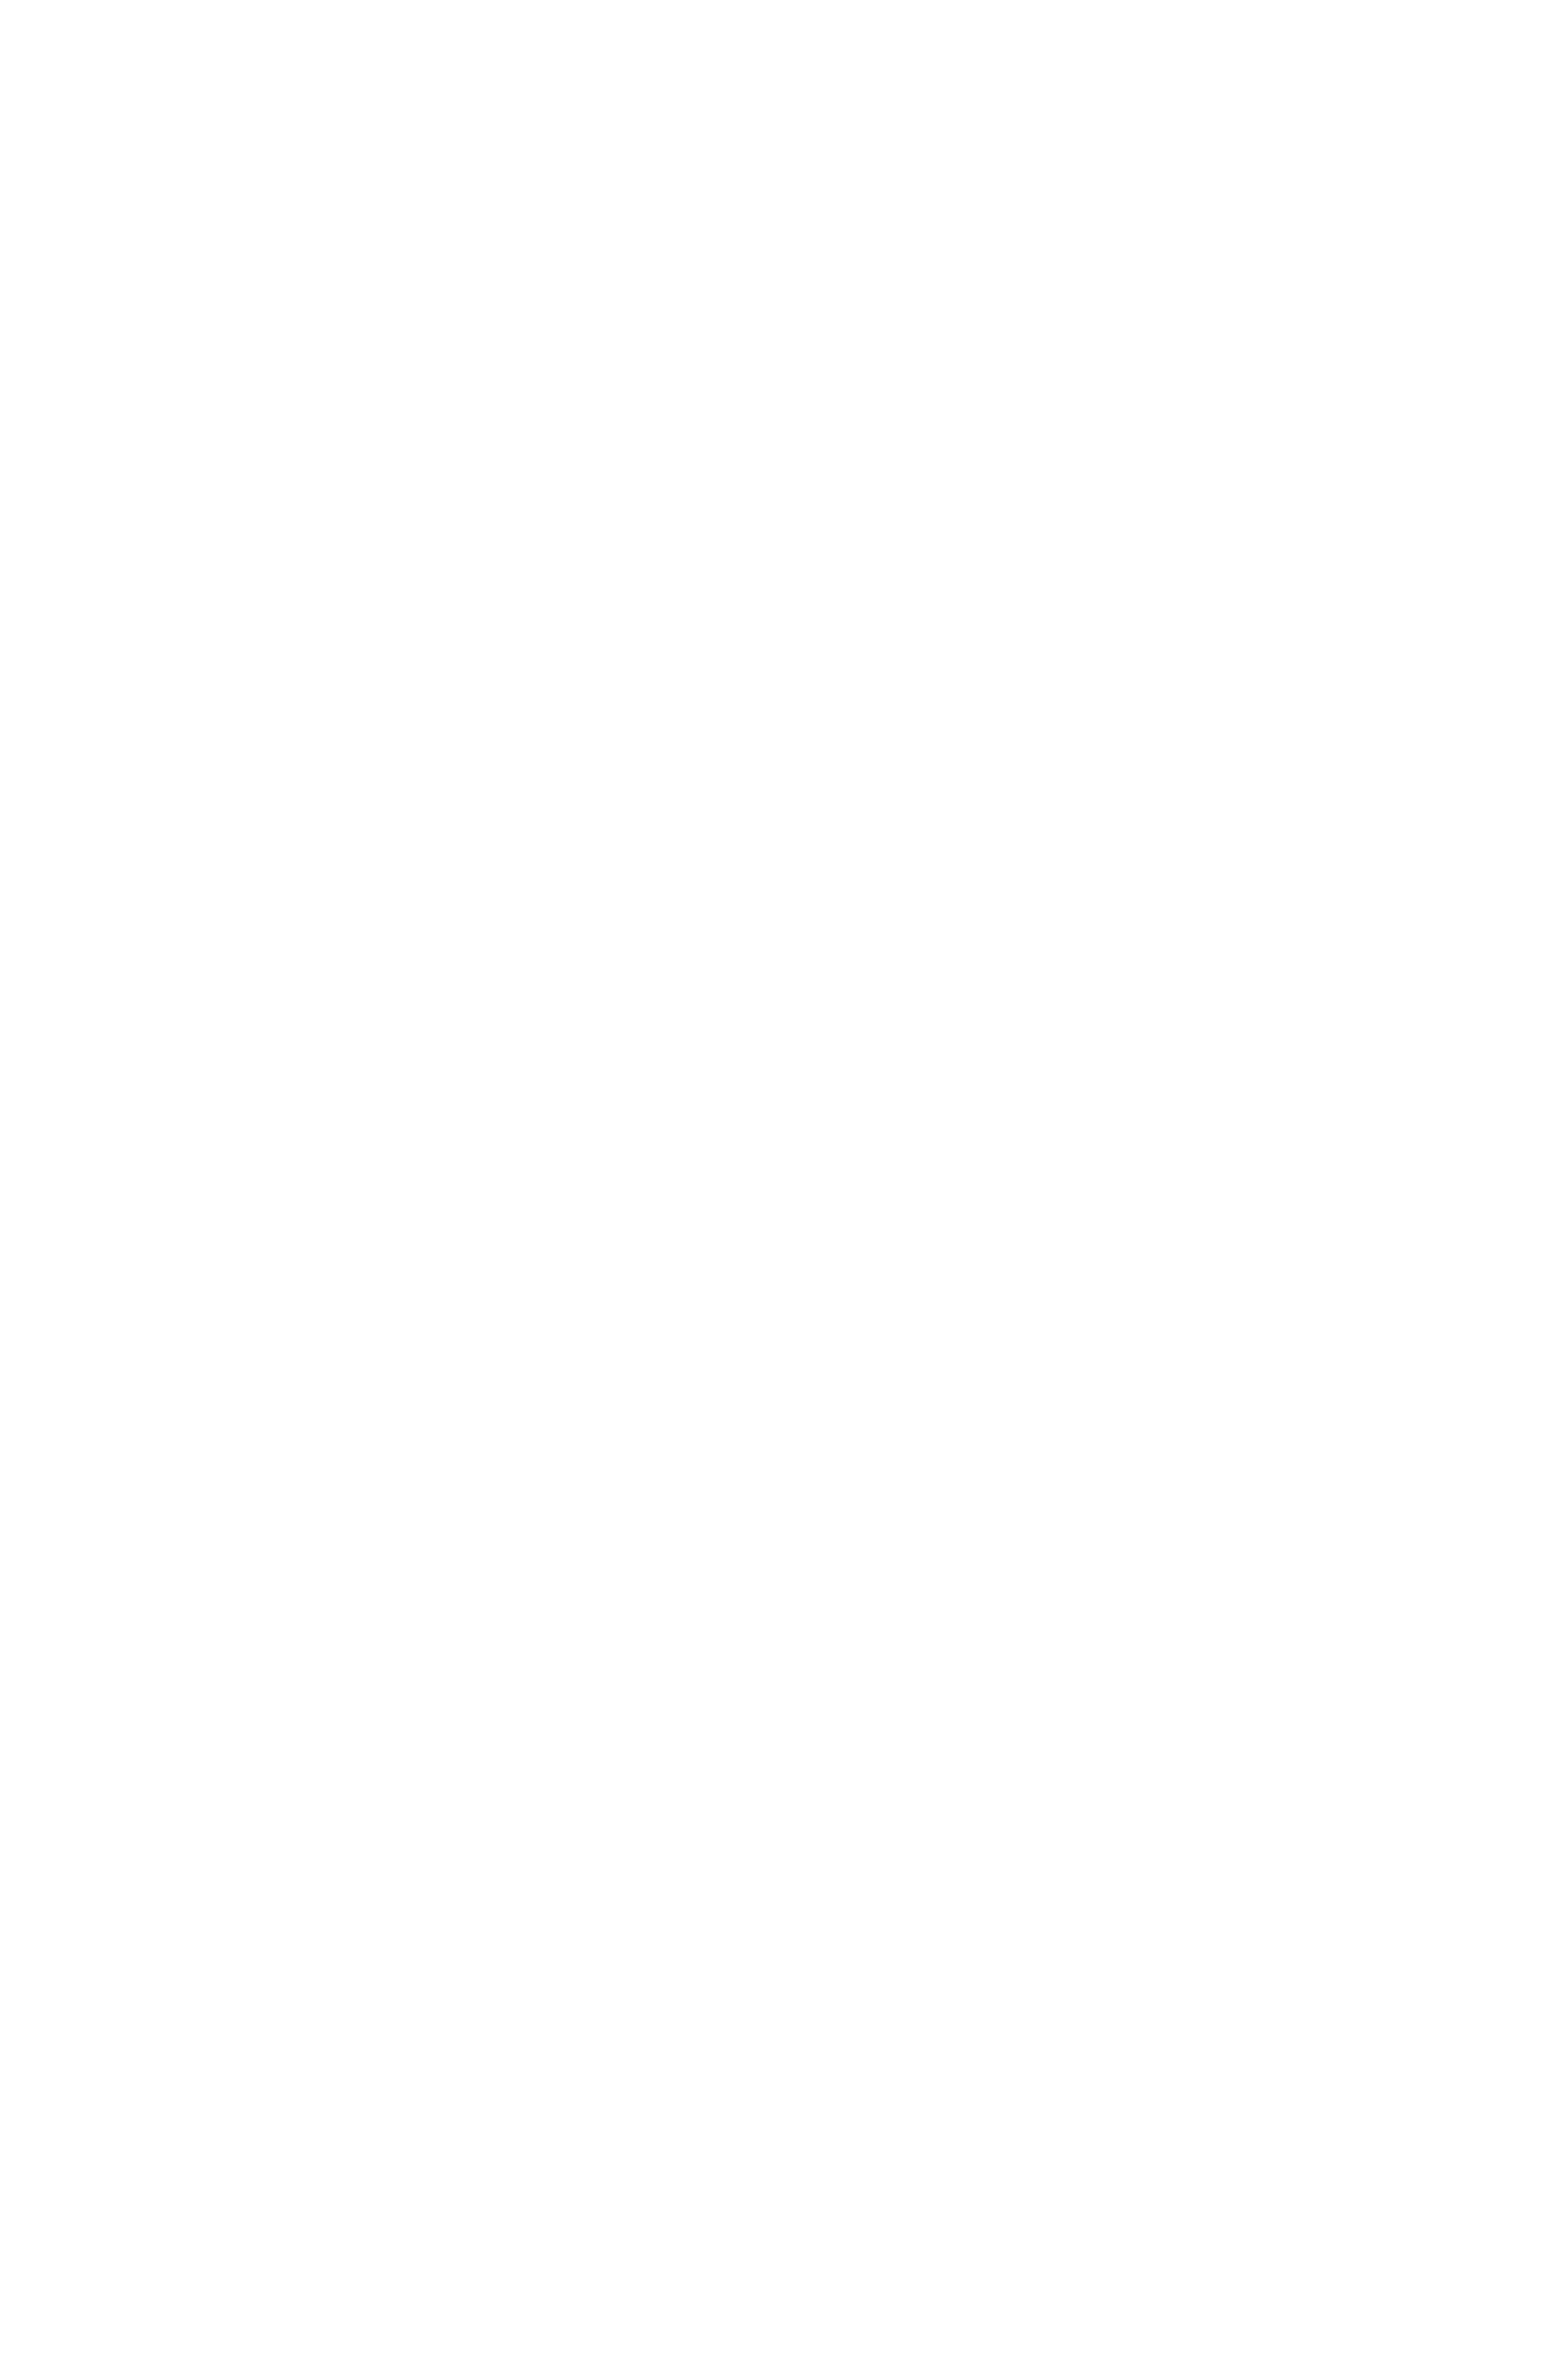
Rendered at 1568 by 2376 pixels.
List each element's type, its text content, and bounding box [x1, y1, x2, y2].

table_cell Программное обеспечение (ПО) прибора работает под управлением операционных систем реального времени (ОСРВ) QNX Neutrino и КПДА.00002-01. ПО обеспечивает выполнение алгоритма на приборе с заданным временным тактом, получения удалённого доступа к данным прибора, управление программного обеспечения (ПО) прибора. ПО состоит из следующих модулей: Диспетчер расчётных модулей (процессов) DispExemod– обеспечивает автоматическое создание общей областей памяти для внешних переменных расчётных модулей (общая область описывающая массив структур внешних переменных и общая область памяти, хранящая значения внешних переменных), их загрузку, загрузку начального состояния прибора. Сервер отладки GdbServer – обеспечивает доступ с клиентского рабочего места (РМ) к переменным прибора, а также управление (пауза, продолжение, завершение) работы ПО прибора. Расчётные модули – обеспечивают обработку переменных прибора согласно алгоритму, заложенному в исходной расчётной схеме. Исполняемый код расчетных модулей собирается на основе Си-кода, сгенерированного генератором кода ПК «МВТУ». ПО прибора может функционировать в двух режимах: штатном; отладочном. Отличия этих режимов состоят в том, что в отладочном режиме можно получить удалённый доступ к переменным и управлять расчётом через оболочку SimInTech (ПК «МВТУ-4»). В штатном режиме удалённое управление и доступ к переменным невозможен. К режиму отладки относится код только сервера обмена данными GdbServer. В штатном режиме вы можете его не копировать (или удалить с прибора). Всё остальное остаётся без изменений. В обязательном порядке необходимы кроме исполняемых файлов ещё и файлы описания внешних переменных расчётных модулей *.extvars.table и файл конфигурации загрузки default.conf потому что по ним формируется рабочая область памяти при загрузке диспетчера расчётных модулей. Остальное (GdbServer и файлы *.intvars.table) - можно удалить, если этих компонентов нет на приборе, то доступ извне к константам и состояниям невозможен. Для запуска ПО в штатном режиме расчётные модули и диспетчер пересобирать не нужно. Для того чтобы ничего не выводилось в консоль, необходимо запустисть диспетчер расчётных модулей с выводом в нулевое устройство: DispExemod > /dev/null или же DispExemod > / dev / nul 2>&1 & Алгоритм функционирования ПО прибора: Структура и взаимосвязи ПО прибора: [53, 53, 1515, 956]
